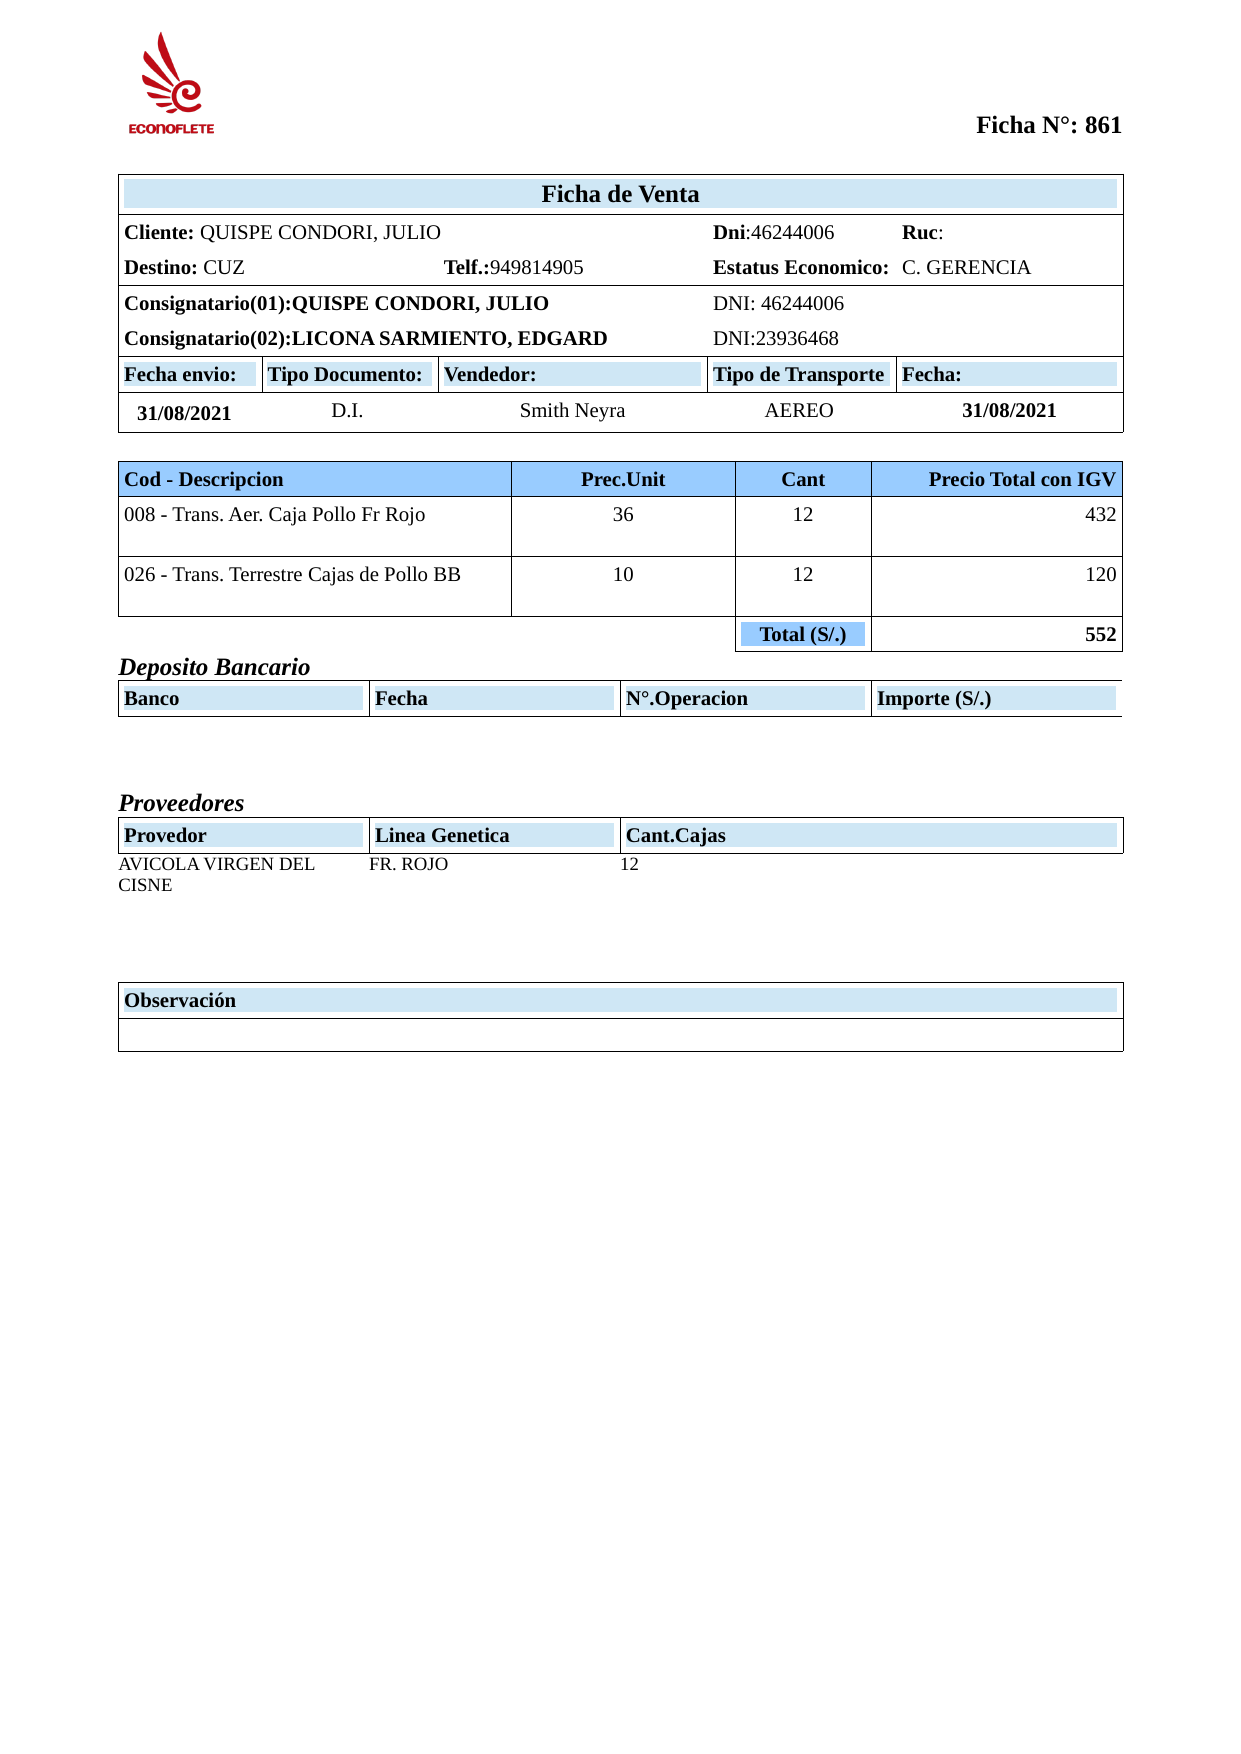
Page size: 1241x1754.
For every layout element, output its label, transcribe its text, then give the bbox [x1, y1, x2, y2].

table_cell [620, 918, 1123, 939]
table_cell AEREO [707, 393, 896, 432]
table_cell [369, 961, 620, 982]
table_cell [369, 918, 620, 939]
table_cell C. GERENCIA [896, 249, 1123, 285]
table_cell 432 [872, 497, 1122, 556]
table_cell Cliente: QUISPE CONDORI, JULIO [119, 215, 707, 249]
table_cell [620, 717, 871, 740]
table_cell [620, 740, 871, 764]
table_cell Destino: CUZ [119, 249, 438, 285]
table_cell [369, 764, 620, 788]
table_cell 026 - Trans. Terrestre Cajas de Pollo BB [119, 557, 511, 616]
text Proveedores [118, 788, 1122, 817]
text Deposito Bancario [118, 652, 1122, 680]
table_cell [620, 764, 871, 788]
table_cell AVICOLA VIRGEN DEL CISNE [118, 854, 369, 896]
table_cell [118, 764, 369, 788]
table_header Linea Genetica [370, 818, 620, 853]
table_cell Consignatario(01):QUISPE CONDORI, JULIO [119, 286, 707, 321]
table_cell Estatus Economico: [707, 249, 896, 285]
table_cell 31/08/2021 [119, 393, 262, 432]
table_cell Fecha: [897, 357, 1123, 392]
table_cell [118, 896, 369, 917]
table_cell [118, 740, 369, 764]
table_cell [118, 617, 511, 651]
table_header Provedor [119, 818, 369, 853]
table_cell [118, 961, 369, 982]
table_header Ficha de Venta [119, 175, 1123, 214]
table_header Observación [119, 983, 1123, 1018]
table_cell [118, 918, 369, 939]
table_cell Tipo Documento: [263, 357, 438, 392]
table_cell Total (S/.) [736, 617, 871, 651]
table_cell 31/08/2021 [896, 393, 1123, 432]
table_header Prec.Unit [512, 462, 735, 496]
table_cell Consignatario(02):LICONA SARMIENTO, EDGARD [119, 321, 707, 356]
table_cell 12 [620, 854, 1123, 896]
table_header Cant.Cajas [621, 818, 1123, 853]
table_cell 552 [872, 617, 1122, 651]
table_cell [119, 1019, 1123, 1051]
table_cell [369, 717, 620, 740]
table_cell Vendedor: [439, 357, 707, 392]
table_cell 10 [512, 557, 735, 616]
table_cell [118, 717, 369, 740]
table_cell [118, 939, 369, 961]
table_cell [620, 896, 1123, 917]
table_cell [620, 939, 1123, 961]
table_cell [369, 896, 620, 917]
table_header Banco [119, 681, 369, 716]
table_cell Tipo de Transporte [708, 357, 896, 392]
table_cell Telf.:949814905 [438, 249, 707, 285]
table_cell [871, 764, 1122, 788]
table_cell [871, 740, 1122, 764]
table_header Cant [736, 462, 871, 496]
table_header Importe (S/.) [872, 681, 1122, 716]
table_cell 12 [736, 557, 871, 616]
table_cell [369, 740, 620, 764]
table_cell Fecha envio: [119, 357, 262, 392]
table_cell Ruc: [896, 215, 1123, 249]
table_cell 36 [512, 497, 735, 556]
table_header Cod - Descripcion [119, 462, 511, 496]
table_cell FR. ROJO [369, 854, 620, 896]
table_cell 008 - Trans. Aer. Caja Pollo Fr Rojo [119, 497, 511, 556]
table_cell Dni:46244006 [707, 215, 896, 249]
picture [118, 31, 225, 134]
table_cell Smith Neyra [438, 393, 707, 432]
table_cell DNI: 46244006 [707, 286, 1123, 321]
table_cell [511, 617, 735, 651]
table_cell [620, 961, 1123, 982]
table_cell D.I. [262, 393, 438, 432]
table_cell 12 [736, 497, 871, 556]
table_cell 120 [872, 557, 1122, 616]
table_header N°.Operacion [621, 681, 871, 716]
table_header Fecha [370, 681, 620, 716]
table_header Precio Total con IGV [872, 462, 1122, 496]
table_cell [871, 717, 1122, 740]
table_cell DNI:23936468 [707, 321, 1123, 356]
table_cell [369, 939, 620, 961]
